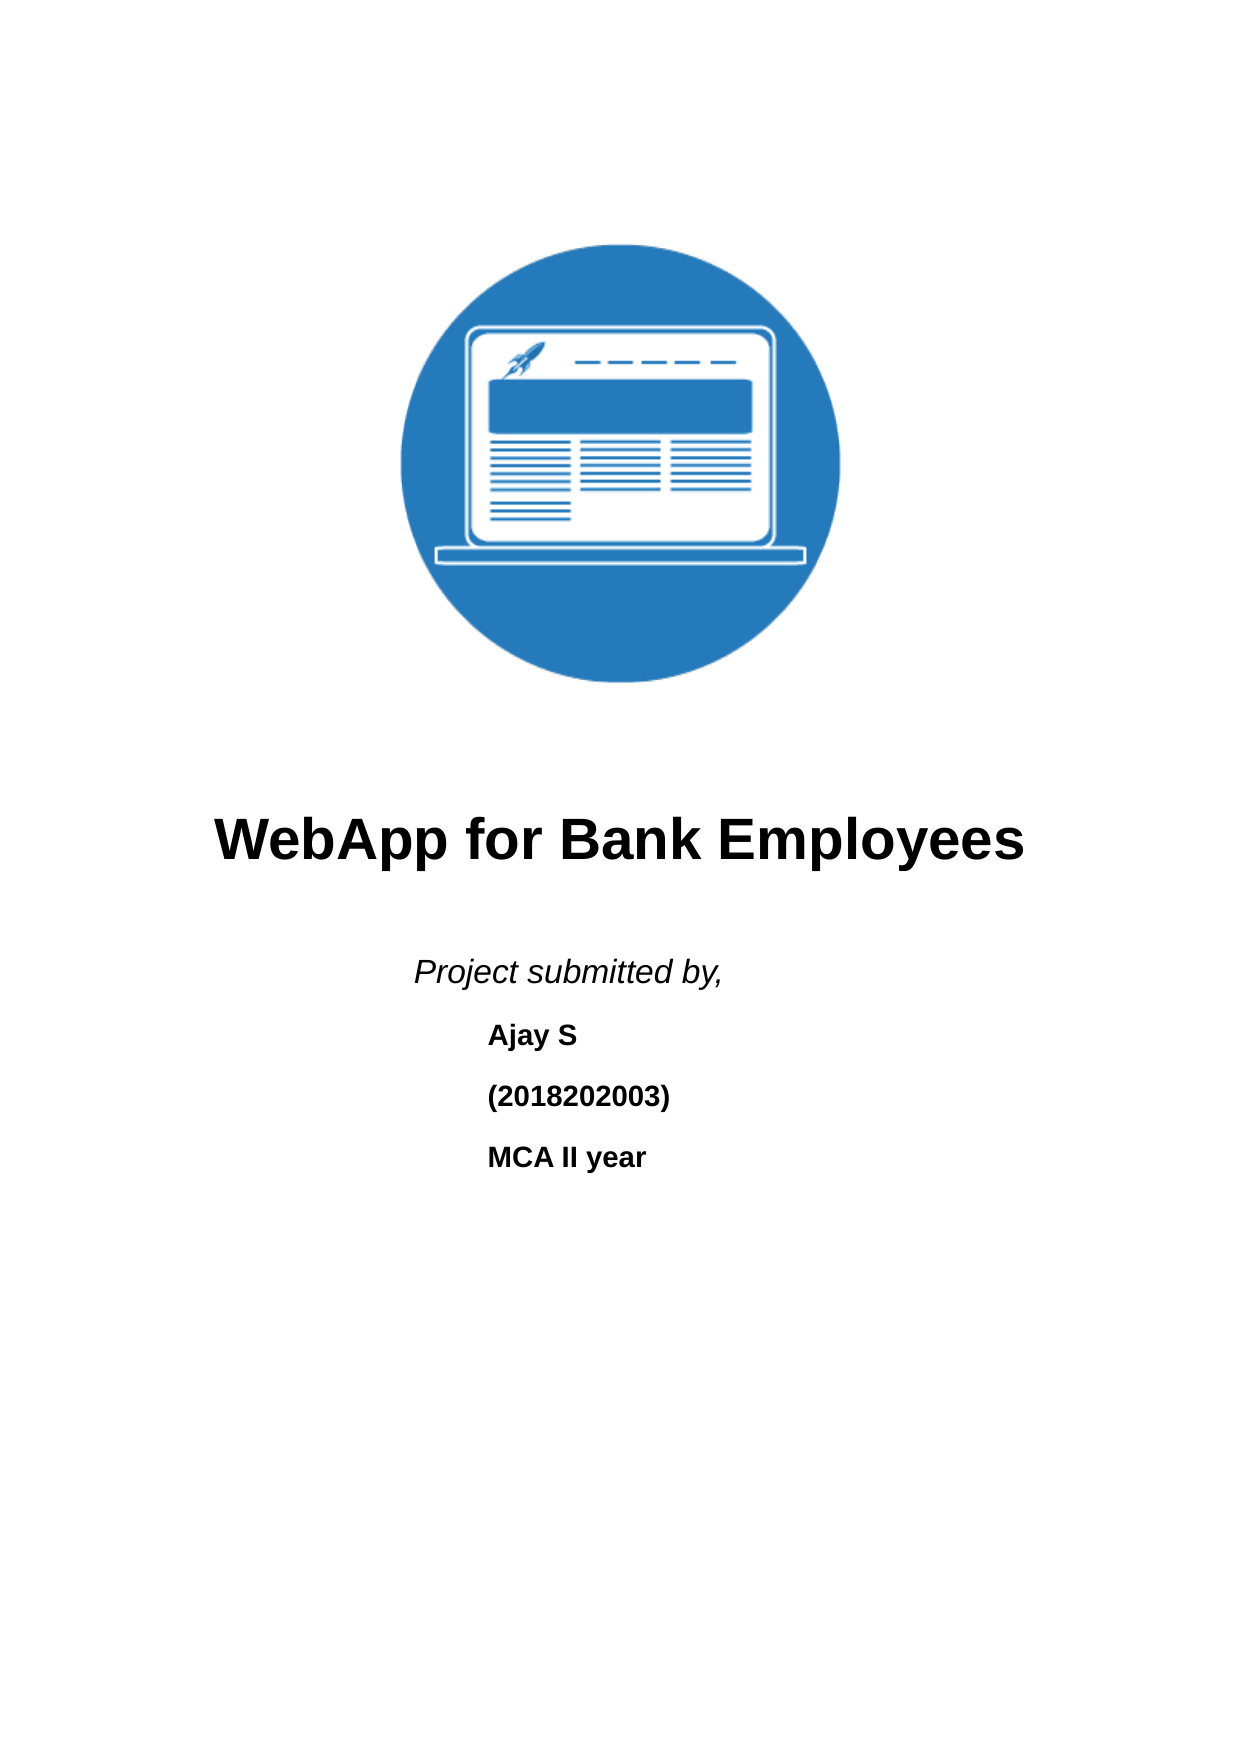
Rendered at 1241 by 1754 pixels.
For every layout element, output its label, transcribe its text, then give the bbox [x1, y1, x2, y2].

subtitle Ajay S [118, 1018, 1122, 1052]
title WebApp for Bank Employees [118, 804, 1122, 871]
subtitle (2018202003) [118, 1079, 1122, 1113]
subtitle MCA II year [118, 1140, 1122, 1173]
subtitle Project submitted by, [118, 952, 1122, 991]
picture [392, 233, 849, 691]
